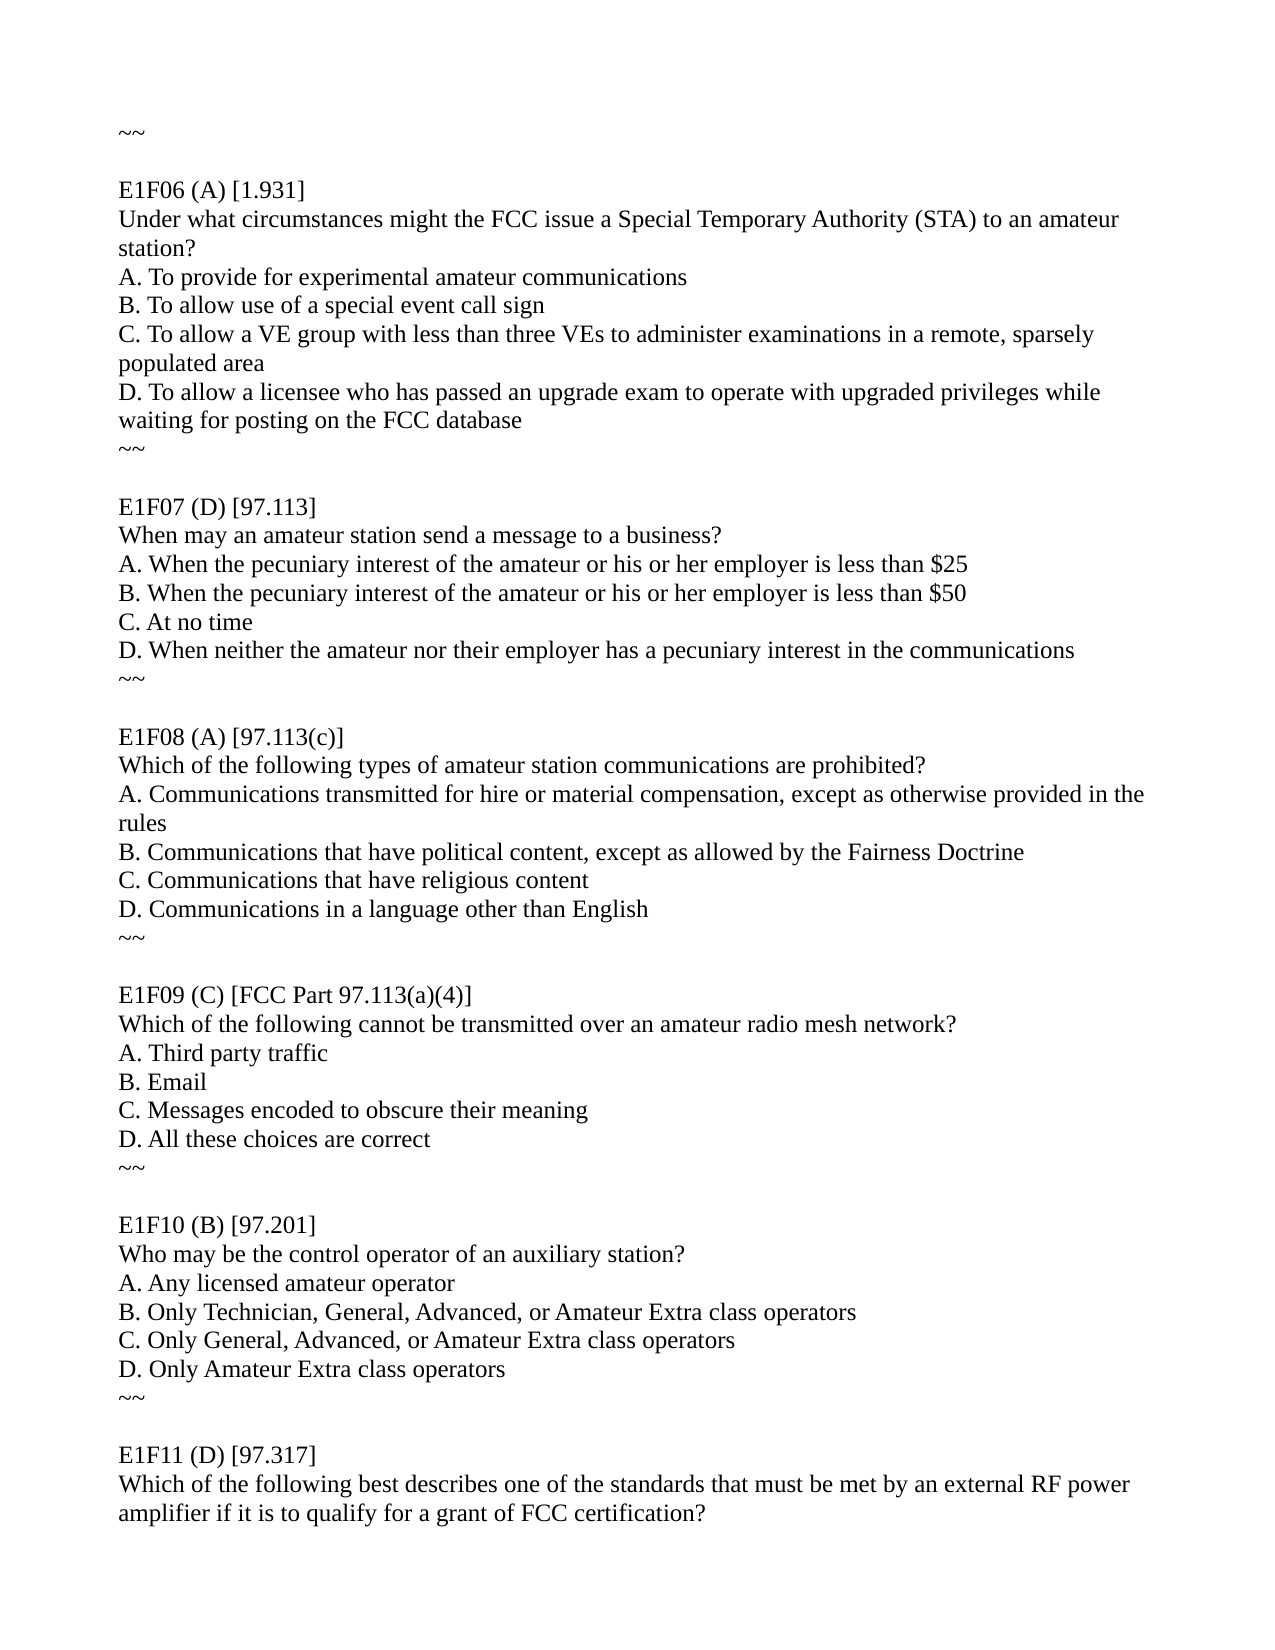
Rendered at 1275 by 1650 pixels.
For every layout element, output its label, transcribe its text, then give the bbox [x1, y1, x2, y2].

text E1F07 (D) [97.113] [118, 492, 1157, 521]
text D. All these choices are correct [118, 1124, 1157, 1153]
text D. Communications in a language other than English [118, 894, 1157, 923]
text C. To allow a VE group with less than three VEs to administer examinations in a remote, sparsely populated area [118, 319, 1157, 377]
text E1F06 (A) [1.931] [118, 176, 1157, 204]
text ~~ [118, 1383, 1157, 1412]
text Who may be the control operator of an auxiliary station? [118, 1239, 1157, 1268]
text B. To allow use of a special event call sign [118, 291, 1157, 319]
text B. Email [118, 1067, 1157, 1096]
text ~~ [118, 1153, 1157, 1182]
text A. Third party traffic [118, 1038, 1157, 1067]
text When may an amateur station send a message to a business? [118, 521, 1157, 549]
text B. When the pecuniary interest of the amateur or his or her employer is less than $50 [118, 578, 1157, 607]
text B. Communications that have political content, except as allowed by the Fairness Doctrine [118, 837, 1157, 866]
text Under what circumstances might the FCC issue a Special Temporary Authority (STA) to an amateur station? [118, 204, 1157, 262]
text A. When the pecuniary interest of the amateur or his or her employer is less than $25 [118, 549, 1157, 578]
text E1F09 (C) [FCC Part 97.113(a)(4)] [118, 981, 1157, 1009]
text Which of the following cannot be transmitted over an amateur radio mesh network? [118, 1009, 1157, 1038]
text D. When neither the amateur nor their employer has a pecuniary interest in the communications [118, 636, 1157, 664]
text E1F10 (B) [97.201] [118, 1211, 1157, 1239]
text D. Only Amateur Extra class operators [118, 1354, 1157, 1383]
text ~~ [118, 434, 1157, 463]
text C. Only General, Advanced, or Amateur Extra class operators [118, 1326, 1157, 1354]
text A. Any licensed amateur operator [118, 1268, 1157, 1297]
text C. At no time [118, 607, 1157, 636]
text ~~ [118, 923, 1157, 952]
text ~~ [118, 664, 1157, 693]
text A. To provide for experimental amateur communications [118, 262, 1157, 291]
text C. Messages encoded to obscure their meaning [118, 1096, 1157, 1124]
text ~~ [118, 118, 1157, 147]
text E1F11 (D) [97.317] [118, 1441, 1157, 1469]
text E1F08 (A) [97.113(c)] [118, 722, 1157, 751]
text B. Only Technician, General, Advanced, or Amateur Extra class operators [118, 1297, 1157, 1326]
text Which of the following types of amateur station communications are prohibited? [118, 751, 1157, 779]
text D. To allow a licensee who has passed an upgrade exam to operate with upgraded privileges while waiting for posting on the FCC database [118, 377, 1157, 434]
text C. Communications that have religious content [118, 866, 1157, 894]
text A. Communications transmitted for hire or material compensation, except as otherwise provided in the rules [118, 779, 1157, 837]
text Which of the following best describes one of the standards that must be met by an external RF power amplifier if it is to qualify for a grant of FCC certification? [118, 1469, 1157, 1527]
